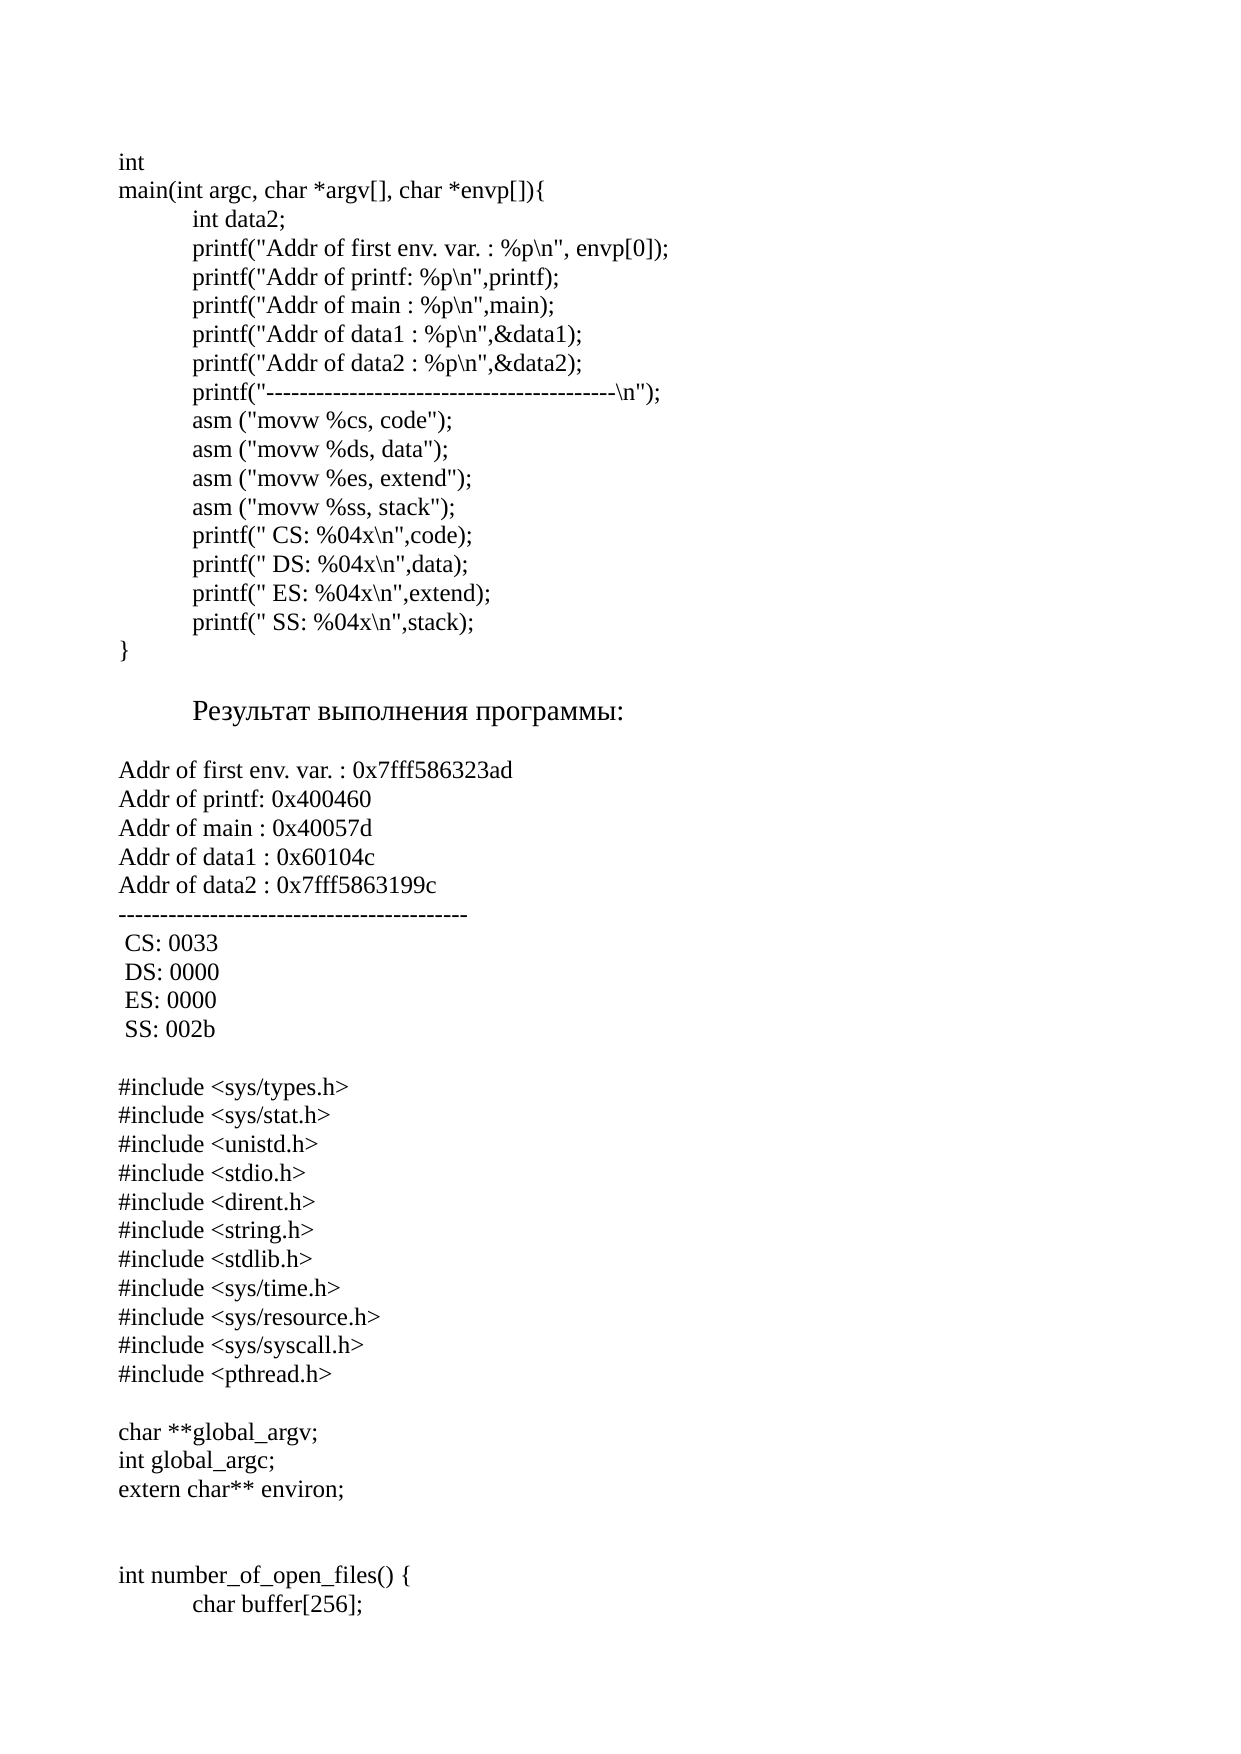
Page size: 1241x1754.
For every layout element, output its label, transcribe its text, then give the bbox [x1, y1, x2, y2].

text printf("Addr of first env. var. : %p\n", envp[0]); [118, 233, 1122, 262]
text asm ("movw %ds, data"); [118, 434, 1122, 463]
text printf(" DS: %04x\n",data); [118, 549, 1122, 578]
text #include <pthread.h> [118, 1359, 1122, 1388]
text printf("------------------------------------------\n"); [118, 377, 1122, 406]
text asm ("movw %cs, code"); [118, 406, 1122, 434]
text printf(" SS: %04x\n",stack); [118, 607, 1122, 636]
text int data2; [118, 204, 1122, 233]
text Результат выполнения программы: [118, 693, 1122, 727]
text main(int argc, char *argv[], char *envp[]){ [118, 176, 1122, 204]
text extern char** environ; [118, 1474, 1122, 1503]
text #include <unistd.h> [118, 1129, 1122, 1158]
text DS: 0000 [118, 957, 1122, 985]
text Addr of printf: 0x400460 [118, 784, 1122, 813]
text } [118, 636, 1122, 664]
text Addr of data1 : 0x60104c [118, 842, 1122, 870]
text Addr of first env. var. : 0x7fff586323ad [118, 755, 1122, 784]
text CS: 0033 [118, 928, 1122, 957]
text Addr of main : 0x40057d [118, 813, 1122, 842]
text #include <sys/stat.h> [118, 1100, 1122, 1129]
text #include <stdlib.h> [118, 1244, 1122, 1273]
text ------------------------------------------ [118, 899, 1122, 928]
text int number_of_open_files() { [118, 1560, 1122, 1589]
text int [118, 147, 1122, 176]
text printf("Addr of data1 : %p\n",&data1); [118, 319, 1122, 348]
text #include <stdio.h> [118, 1158, 1122, 1187]
text printf(" ES: %04x\n",extend); [118, 578, 1122, 607]
text #include <sys/time.h> [118, 1273, 1122, 1302]
text #include <sys/syscall.h> [118, 1330, 1122, 1359]
text SS: 002b [118, 1014, 1122, 1043]
text int global_argc; [118, 1445, 1122, 1474]
text printf(" CS: %04x\n",code); [118, 521, 1122, 549]
text printf("Addr of printf: %p\n",printf); [118, 262, 1122, 291]
text Addr of data2 : 0x7fff5863199c [118, 870, 1122, 899]
text printf("Addr of data2 : %p\n",&data2); [118, 348, 1122, 377]
text char **global_argv; [118, 1417, 1122, 1445]
text asm ("movw %ss, stack"); [118, 492, 1122, 521]
text #include <sys/types.h> [118, 1072, 1122, 1100]
text #include <string.h> [118, 1215, 1122, 1244]
text #include <dirent.h> [118, 1187, 1122, 1215]
text printf("Addr of main : %p\n",main); [118, 291, 1122, 319]
text #include <sys/resource.h> [118, 1302, 1122, 1330]
text ES: 0000 [118, 985, 1122, 1014]
text char buffer[256]; [118, 1589, 1122, 1618]
text asm ("movw %es, extend"); [118, 463, 1122, 492]
